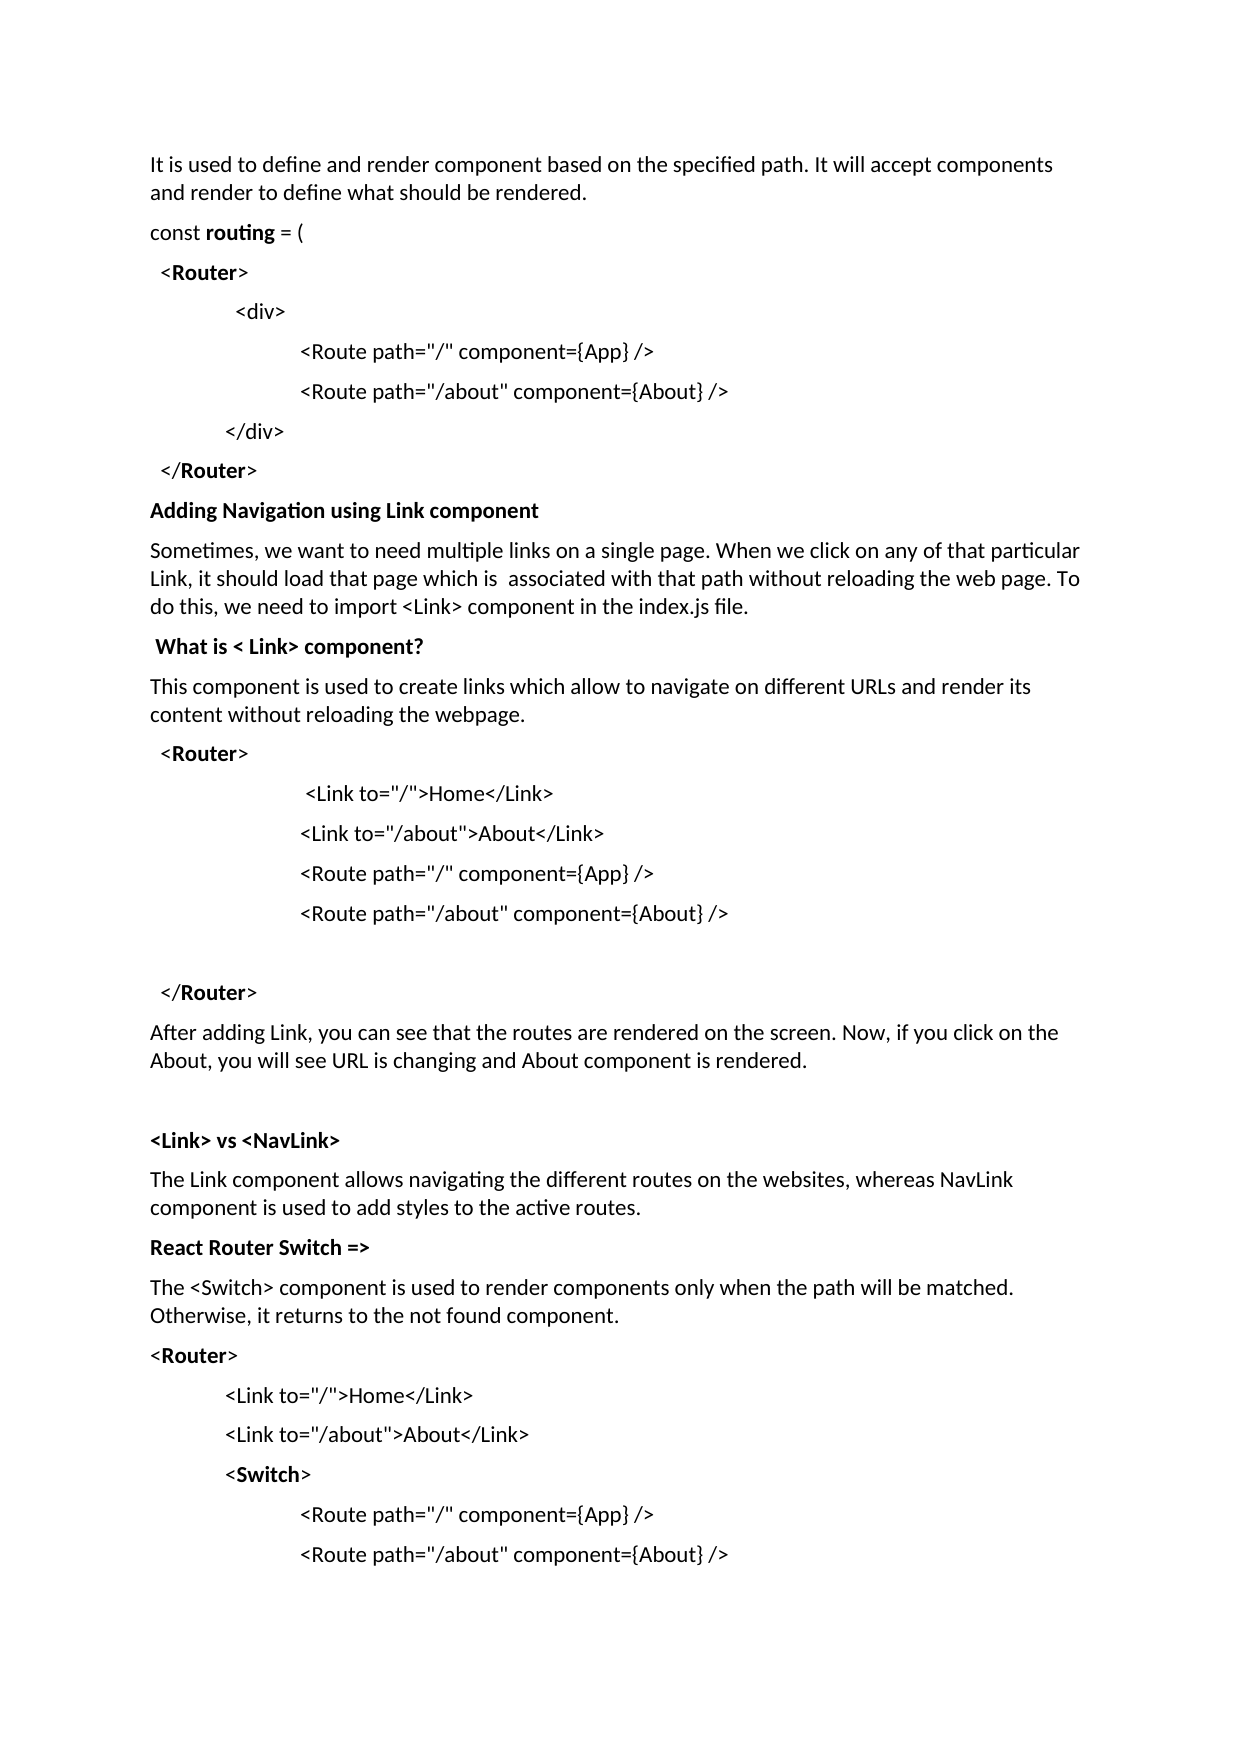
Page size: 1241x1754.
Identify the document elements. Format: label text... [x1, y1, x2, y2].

text <Router> [150, 1341, 1090, 1369]
text The <Switch> component is used to render components only when the path will be matched. Otherwise, it returns to the not found component. [150, 1273, 1090, 1329]
text It is used to define and render component based on the specified path. It will accept components and render to define what should be rendered. [150, 150, 1090, 206]
text <Switch> [150, 1460, 1090, 1488]
text <Route path="/" component={App} /> [150, 859, 1090, 887]
text <Link to="/">Home</Link> [150, 779, 1090, 807]
text </Router> [150, 978, 1090, 1006]
text <Link to="/">Home</Link> [150, 1381, 1090, 1409]
text <Router> [150, 739, 1090, 768]
text <div> [150, 297, 1090, 325]
text <Route path="/" component={App} /> [150, 337, 1090, 365]
text <Route path="/about" component={About} /> [150, 899, 1090, 927]
text </Router> [150, 457, 1090, 484]
text <Link> vs <NavLink> [150, 1126, 1090, 1154]
text <Router> [150, 258, 1090, 286]
text Adding Navigation using Link component [150, 496, 1090, 524]
text Sometimes, we want to need multiple links on a single page. When we click on any of that particular Link, it should load that page which is associated with that path without reloading the web page. To do this, we need to import <Link> component in the index.js file. [150, 536, 1090, 620]
text <Route path="/about" component={About} /> [150, 377, 1090, 405]
text What is < Link> component? [150, 632, 1090, 660]
text React Router Switch => [150, 1233, 1090, 1261]
text After adding Link, you can see that the routes are rendered on the screen. Now, if you click on the About, you will see URL is changing and About component is rendered. [150, 1018, 1090, 1074]
text const routing = ( [150, 218, 1090, 246]
text </div> [150, 417, 1090, 445]
text <Link to="/about">About</Link> [150, 1421, 1090, 1448]
text <Route path="/" component={App} /> [150, 1500, 1090, 1528]
text This component is used to create links which allow to navigate on different URLs and render its content without reloading the webpage. [150, 672, 1090, 728]
text The Link component allows navigating the different routes on the websites, whereas NavLink component is used to add styles to the active routes. [150, 1166, 1090, 1222]
text <Route path="/about" component={About} /> [150, 1540, 1090, 1568]
text <Link to="/about">About</Link> [150, 819, 1090, 847]
